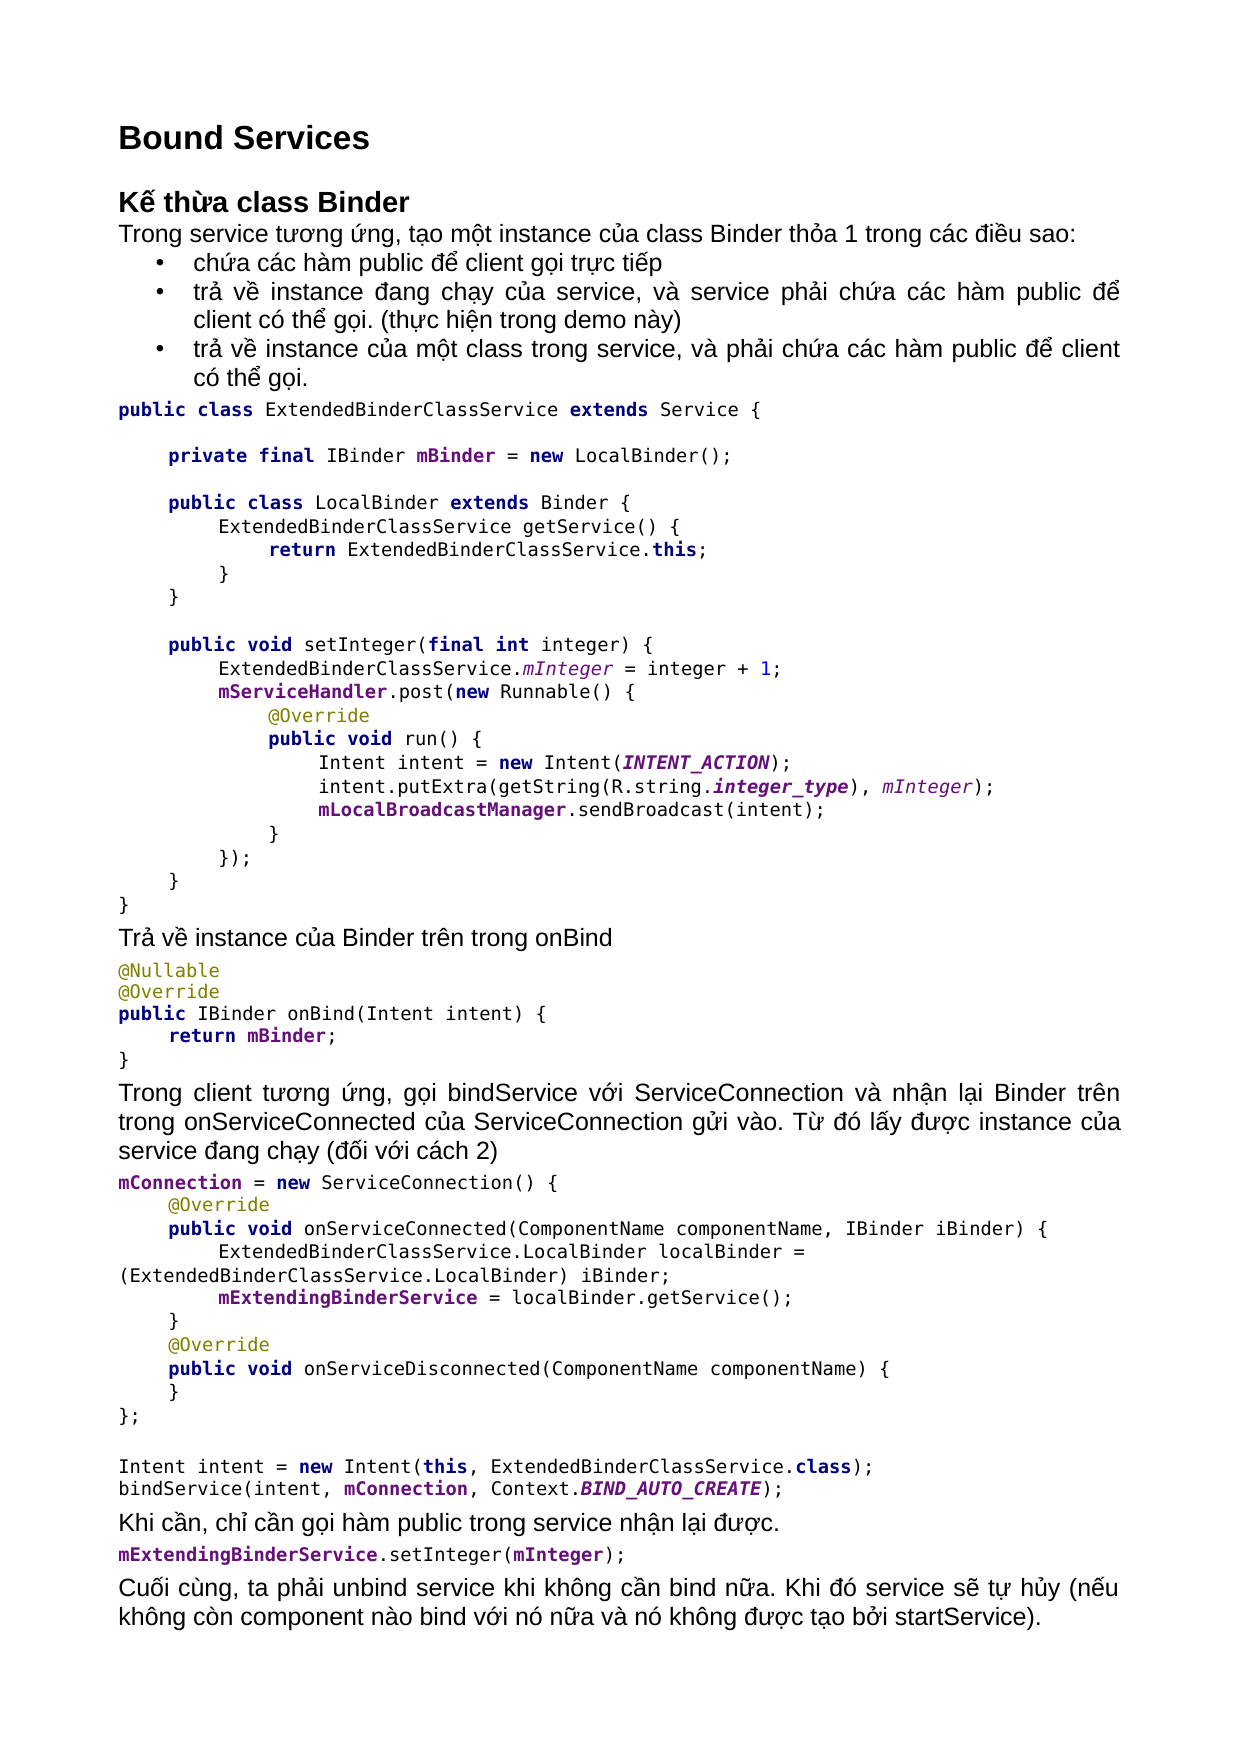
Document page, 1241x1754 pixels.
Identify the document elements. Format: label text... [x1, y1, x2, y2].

text } [118, 1381, 1122, 1405]
text } [118, 870, 1122, 894]
text ExtendedBinderClassService.LocalBinder localBinder = (ExtendedBinderClassService.LocalBinder) iBinder; [118, 1241, 1122, 1287]
text Khi cần, chỉ cần gọi hàm public trong service nhận lại được. [118, 1507, 1122, 1536]
text Trong service tương ứng, tạo một instance của class Binder thỏa 1 trong các điều sao: [118, 219, 1122, 248]
text intent.putExtra(getString(R.string.integer_type), mInteger); [118, 776, 1122, 799]
text public void setInteger(final int integer) { [118, 634, 1122, 657]
text } [118, 1310, 1122, 1334]
text }); [118, 847, 1122, 870]
text mServiceHandler.post(new Runnable() { [118, 681, 1122, 705]
text mExtendingBinderService = localBinder.getService(); [118, 1287, 1122, 1310]
text @Override [118, 1334, 1122, 1358]
list trả về instance đang chạy của service, và service phải chứa các hàm public để client có thể gọi. (thực hiện trong demo này) [156, 276, 1122, 334]
text } [118, 587, 1122, 610]
text Intent intent = new Intent(this, ExtendedBinderClassService.class); [118, 1456, 1122, 1478]
text } [118, 1049, 1122, 1071]
text mLocalBroadcastManager.sendBroadcast(intent); [118, 799, 1122, 823]
text public void run() { [118, 728, 1122, 752]
text @Nullable [118, 959, 1122, 981]
text public void onServiceConnected(ComponentName componentName, IBinder iBinder) { [118, 1217, 1122, 1241]
text private final IBinder mBinder = new LocalBinder(); [118, 445, 1122, 468]
text Cuối cùng, ta phải unbind service khi không cần bind nữa. Khi đó service sẽ tự hủy (nếu không còn component nào bind với nó nữa và nó không được tạo bởi startService). [118, 1573, 1122, 1631]
text return mBinder; [118, 1025, 1122, 1049]
text Trong client tương ứng, gọi bindService với ServiceConnection và nhận lại Binder trên trong onServiceConnected của ServiceConnection gửi vào. Từ đó lấy được instance của service đang chạy (đối với cách 2) [118, 1078, 1122, 1164]
list trả về instance của một class trong service, và phải chứa các hàm public để client có thể gọi. [156, 334, 1122, 392]
text mConnection = new ServiceConnection() { [118, 1172, 1122, 1194]
text @Override [118, 1194, 1122, 1217]
text } [118, 563, 1122, 587]
text public class LocalBinder extends Binder { [118, 492, 1122, 516]
text mExtendingBinderService.setInteger(mInteger); [118, 1544, 1122, 1566]
text public IBinder onBind(Intent intent) { [118, 1003, 1122, 1025]
text @Override [118, 705, 1122, 728]
text } [118, 894, 1122, 916]
text Intent intent = new Intent(INTENT_ACTION); [118, 752, 1122, 776]
text return ExtendedBinderClassService.this; [118, 539, 1122, 563]
text Bound Services [118, 118, 1122, 157]
text @Override [118, 981, 1122, 1003]
text Trả về instance của Binder trên trong onBind [118, 923, 1122, 952]
text }; [118, 1405, 1122, 1427]
list chứa các hàm public để client gọi trực tiếp [156, 248, 1122, 276]
text ExtendedBinderClassService getService() { [118, 516, 1122, 539]
text } [118, 823, 1122, 847]
text ExtendedBinderClassService.mInteger = integer + 1; [118, 657, 1122, 681]
text bindService(intent, mConnection, Context.BIND_AUTO_CREATE); [118, 1478, 1122, 1500]
text public void onServiceDisconnected(ComponentName componentName) { [118, 1358, 1122, 1381]
text public class ExtendedBinderClassService extends Service { [118, 399, 1122, 421]
text Kế thừa class Binder [118, 185, 1122, 219]
